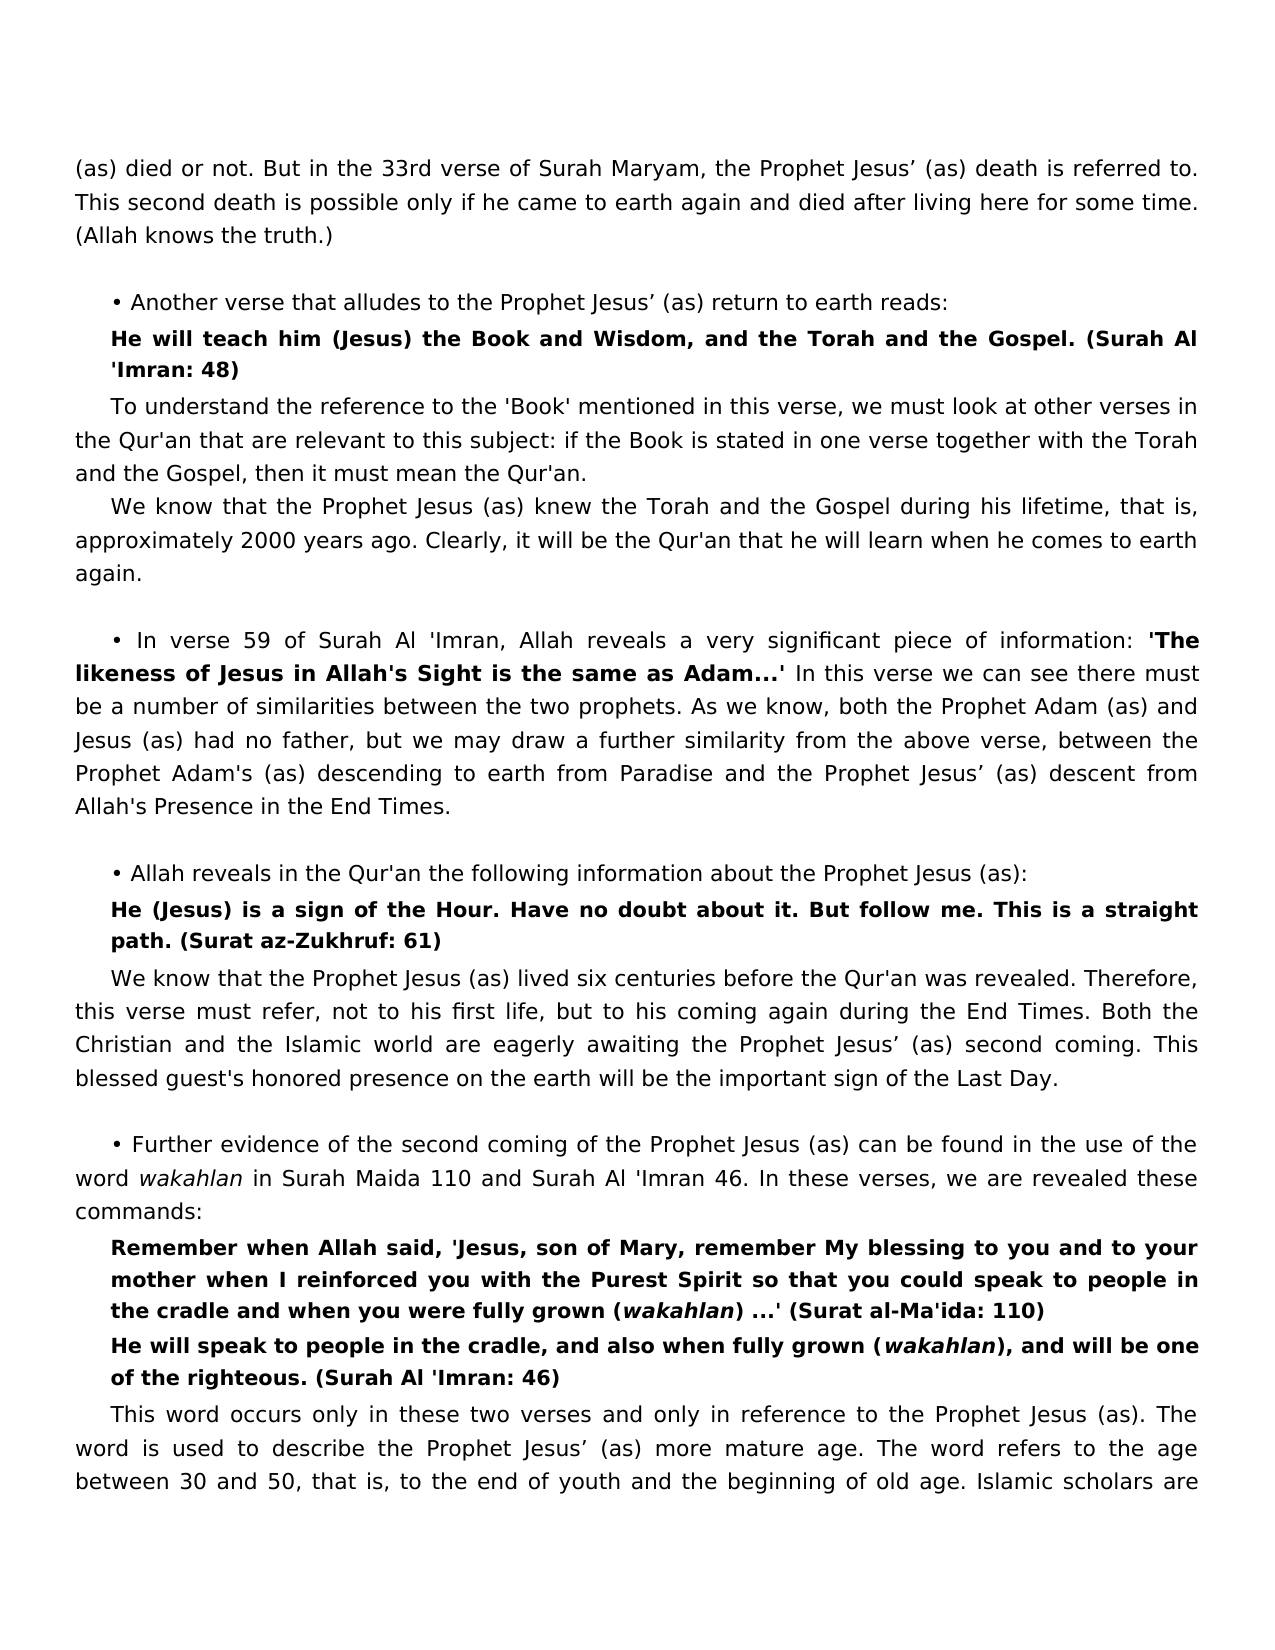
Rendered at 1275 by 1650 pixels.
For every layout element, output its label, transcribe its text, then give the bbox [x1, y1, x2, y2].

text • Allah reveals in the Qur'an the following information about the Prophet Jesus (as): [75, 855, 1200, 888]
text He will speak to people in the cradle, and also when fully grown (wakahlan), and will be one of the righteous. (Surah Al 'Imran: 46) [110, 1329, 1200, 1391]
text • Another verse that alludes to the Prophet Jesus’ (as) return to earth reads: [75, 283, 1200, 317]
text Remember when Allah said, 'Jesus, son of Mary, remember My blessing to you and to your mother when I reinforced you with the Purest Spirit so that you could speak to people in the cradle and when you were fully grown (wakahlan) ...' (Surat al-Ma'ida: 110) [110, 1231, 1200, 1324]
text He (Jesus) is a sign of the Hour. Have no doubt about it. But follow me. This is a straight path. (Surat az-Zukhruf: 61) [110, 893, 1200, 955]
text • In verse 59 of Surah Al 'Imran, Allah reveals a very significant piece of information: 'The likeness of Jesus in Allah's Sight is the same as Adam...' In this verse we can see there must be a number of similarities between the two prophets. As we know, both the Prophet Adam (as) and Jesus (as) had no father, but we may draw a further similarity from the above verse, between the Prophet Adam's (as) descending to earth from Paradise and the Prophet Jesus’ (as) descent from Allah's Presence in the End Times. [75, 621, 1200, 821]
text We know that the Prophet Jesus (as) lived six centuries before the Qur'an was revealed. Therefore, this verse must refer, not to his first life, but to his coming again during the End Times. Both the Christian and the Islamic world are eagerly awaiting the Prophet Jesus’ (as) second coming. This blessed guest's honored presence on the earth will be the important sign of the Last Day. [75, 959, 1200, 1093]
text To understand the reference to the 'Book' mentioned in this verse, we must look at other verses in the Qur'an that are relevant to this subject: if the Book is stated in one verse together with the Torah and the Gospel, then it must mean the Qur'an. [75, 388, 1200, 488]
text He will teach him (Jesus) the Book and Wisdom, and the Torah and the Gospel. (Surah Al 'Imran: 48) [110, 321, 1200, 384]
text We know that the Prophet Jesus (as) knew the Torah and the Gospel during his lifetime, that is, approximately 2000 years ago. Clearly, it will be the Qur'an that he will learn when he comes to earth again. [75, 488, 1200, 588]
text This word occurs only in these two verses and only in reference to the Prophet Jesus (as). The word is used to describe the Prophet Jesus’ (as) more mature age. The word refers to the age between 30 and 50, that is, to the end of youth and the beginning of old age. Islamic scholars are [75, 1396, 1200, 1496]
text (as) died or not. But in the 33rd verse of Surah Maryam, the Prophet Jesus’ (as) death is referred to. This second death is possible only if he came to earth again and died after living here for some time. (Allah knows the truth.) [75, 150, 1200, 250]
text • Further evidence of the second coming of the Prophet Jesus (as) can be found in the use of the word wakahlan in Surah Maida 110 and Surah Al 'Imran 46. In these verses, we are revealed these commands: [75, 1126, 1200, 1226]
